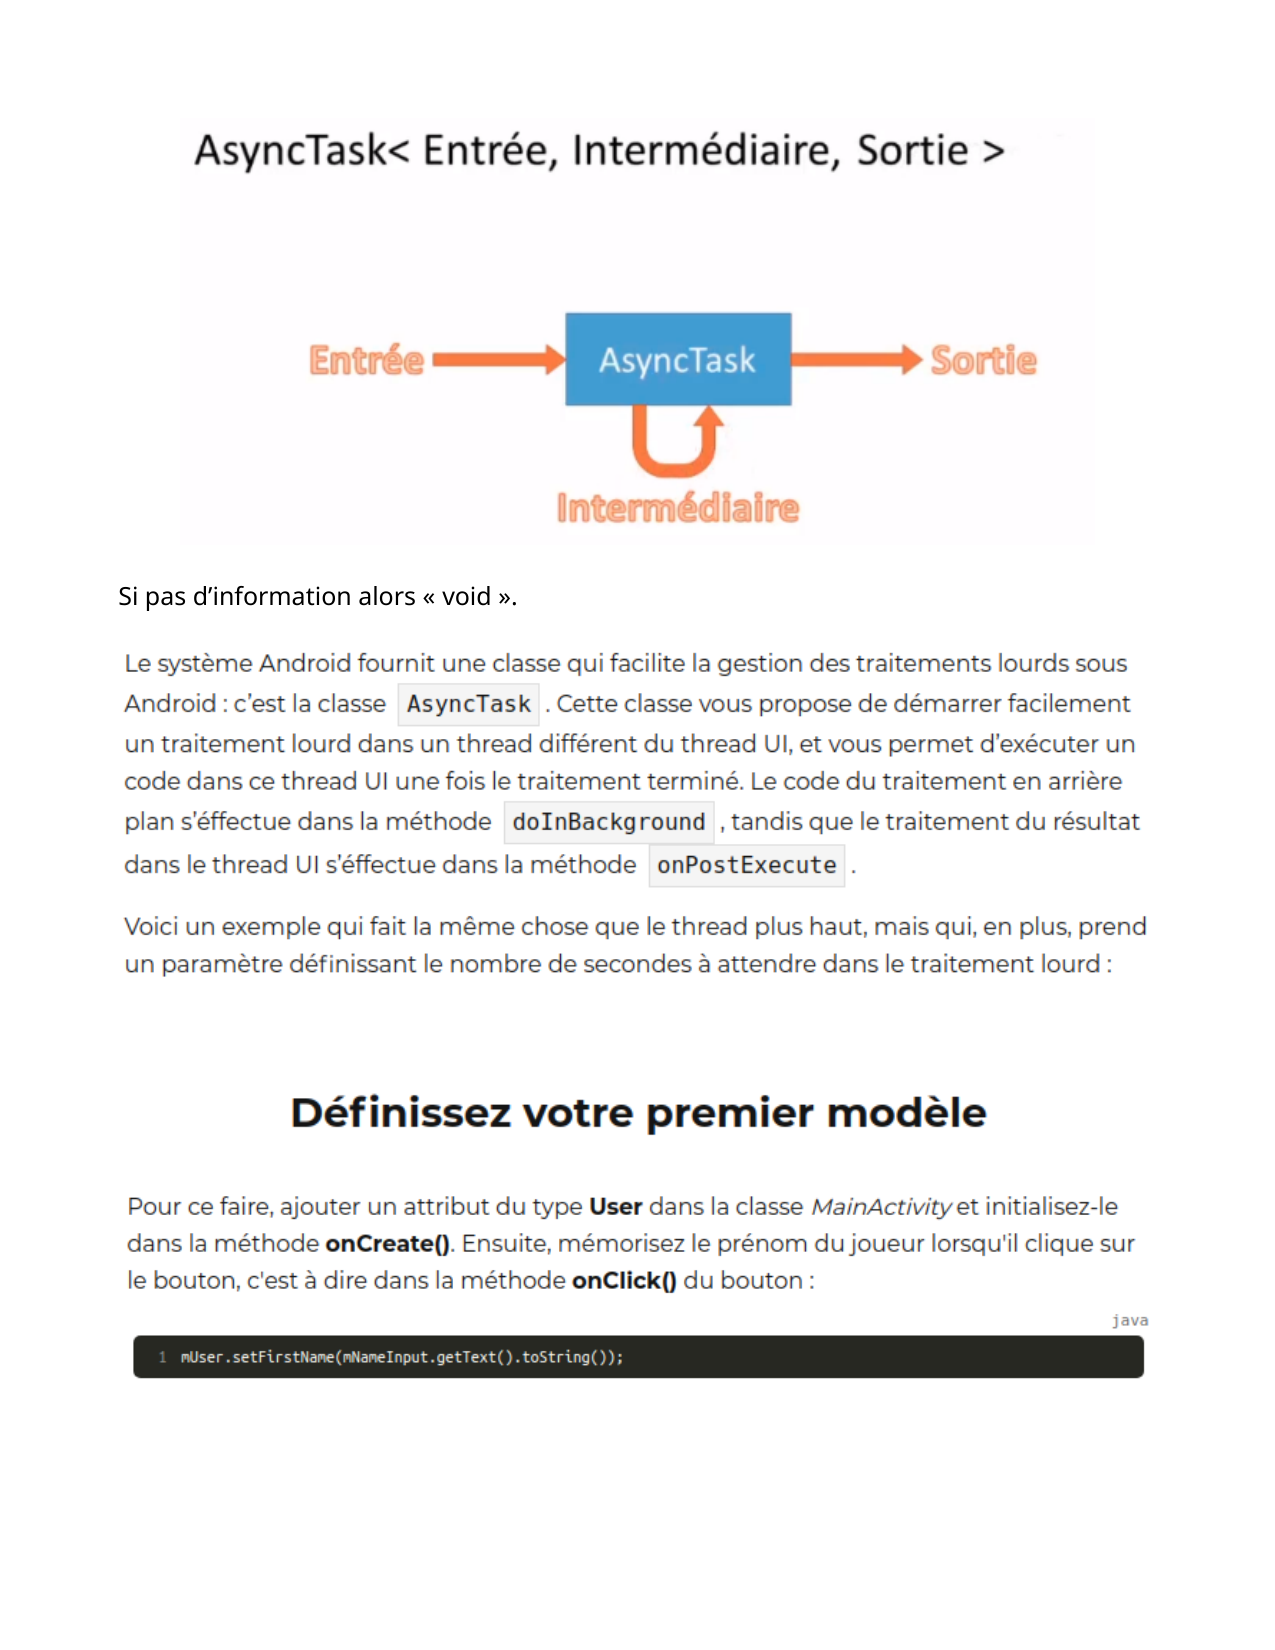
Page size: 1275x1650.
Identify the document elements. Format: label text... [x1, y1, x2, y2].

text Si pas d’information alors « void ». [118, 579, 1157, 613]
picture [118, 646, 1157, 984]
picture [118, 1188, 1157, 1384]
picture [179, 118, 1096, 545]
picture [283, 1086, 992, 1143]
